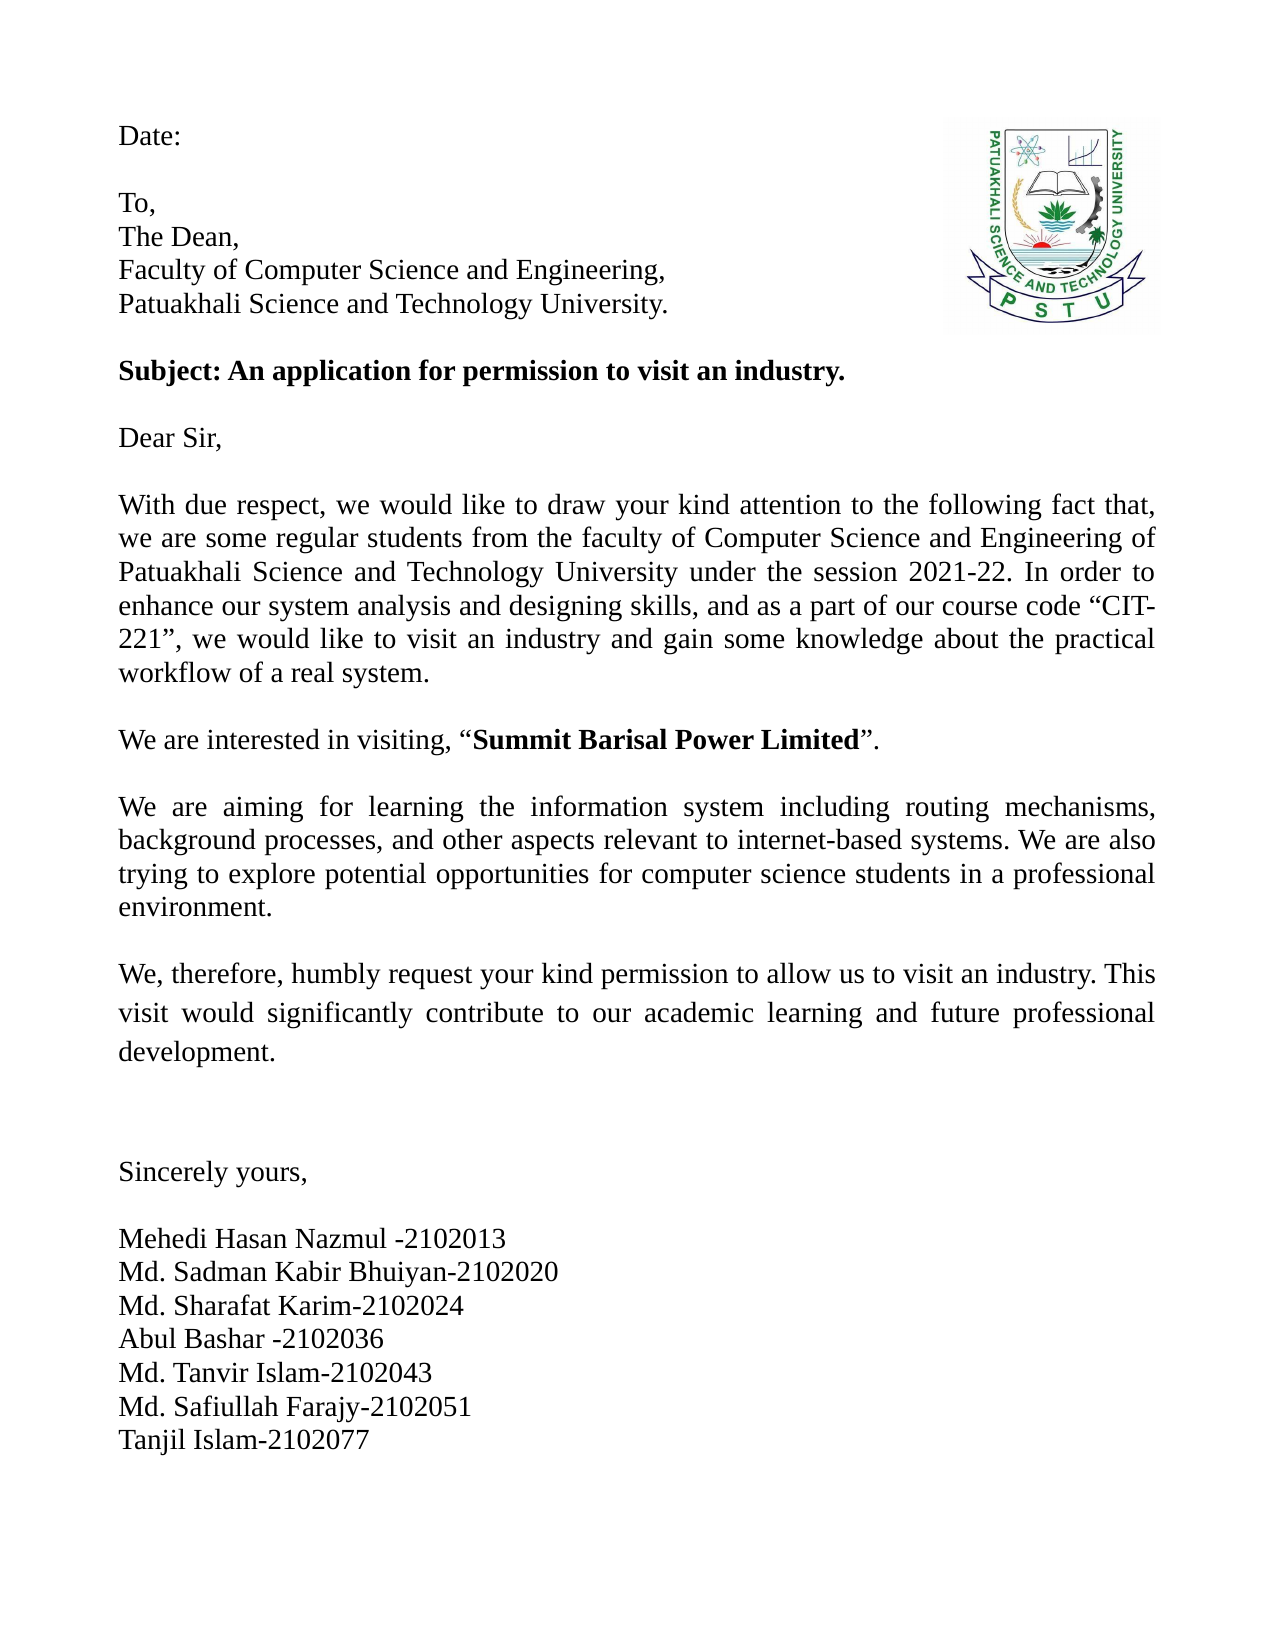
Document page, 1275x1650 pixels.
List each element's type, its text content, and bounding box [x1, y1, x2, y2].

text We, therefore, humbly request your kind permission to allow us to visit an industry. This visit would significantly contribute to our academic learning and future professional development. [118, 957, 1157, 1067]
text Faculty of Computer Science and Engineering, [118, 252, 942, 286]
text Dear Sir, [118, 420, 1157, 453]
picture [942, 117, 1161, 335]
text Subject: An application for permission to visit an industry. [118, 353, 1157, 386]
text We are aiming for learning the information system including routing mechanisms, background processes, and other aspects relevant to internet-based systems. We are also trying to explore potential opportunities for computer science students in a professional environment. [118, 789, 1157, 923]
text Md. Safiullah Farajy-2102051 [118, 1389, 1157, 1422]
text Mehedi Hasan Nazmul -2102013 Md. Sadman Kabir Bhuiyan-2102020 Md. Sharafat Karim-2102024 Abul Bashar -2102036 Md. Tanvir Islam-2102043 [118, 1221, 1157, 1389]
text The Dean, [118, 219, 942, 252]
text Sincerely yours, [118, 1154, 1157, 1187]
text We are interested in visiting, “Summit Barisal Power Limited”. [118, 722, 1157, 755]
text Tanjil Islam-2102077 [118, 1422, 1157, 1456]
text With due respect, we would like to draw your kind attention to the following fact that, we are some regular students from the faculty of Computer Science and Engineering of Patuakhali Science and Technology University under the session 2021-22. In order to enhance our system analysis and designing skills, and as a part of our course code “CIT-221”, we would like to visit an industry and gain some knowledge about the practical workflow of a real system. [118, 487, 1157, 688]
text To, [118, 185, 942, 219]
text Patuakhali Science and Technology University. [118, 286, 942, 319]
text Date: [118, 118, 942, 185]
